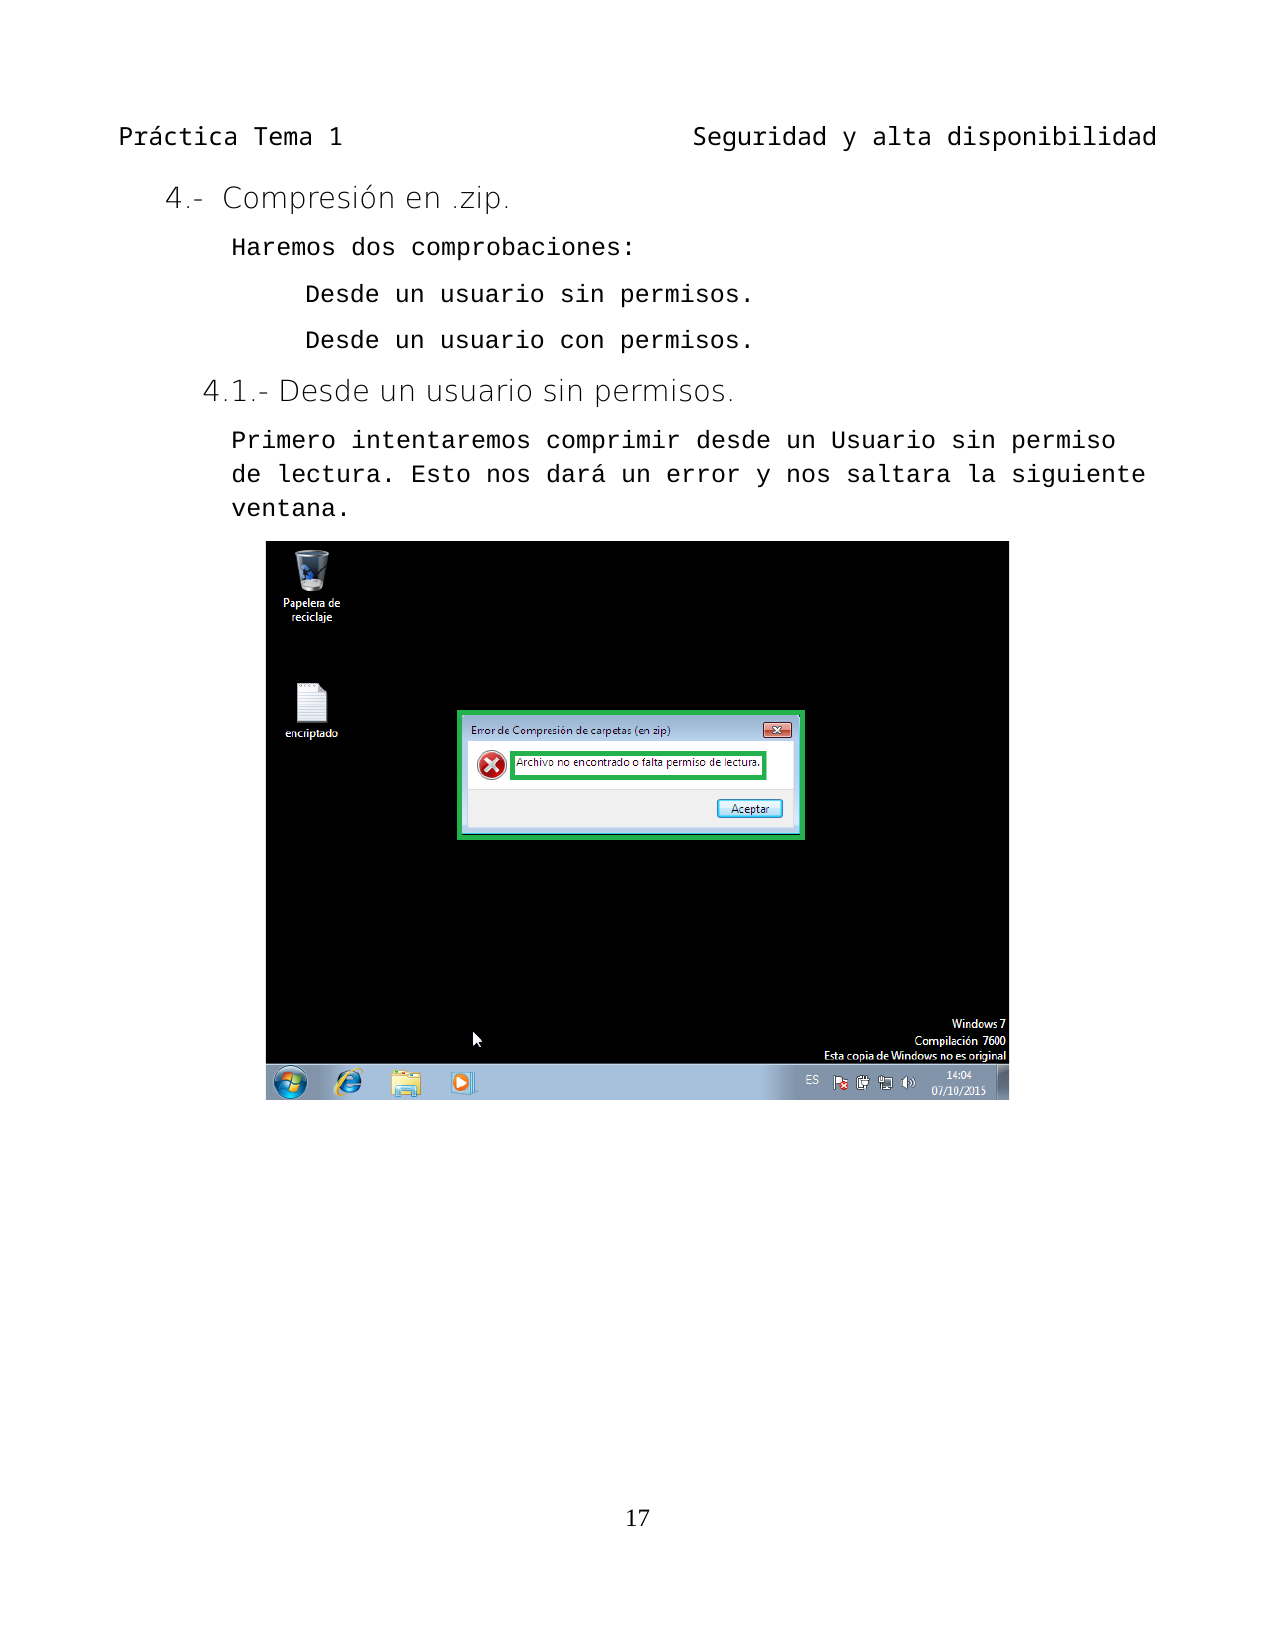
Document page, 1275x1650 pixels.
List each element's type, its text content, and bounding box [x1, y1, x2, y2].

text Desde un usuario sin permisos. [231, 281, 1157, 310]
text Primero intentaremos comprimir desde un Usuario sin permiso de lectura. Esto nos dará un error y nos saltara la siguiente ventana. [231, 427, 1157, 524]
text Haremos dos comprobaciones: [231, 235, 1157, 263]
list Compresión en .zip. [156, 182, 1157, 216]
text Desde un usuario con permisos. [231, 328, 1157, 356]
list Desde un usuario sin permisos. [193, 374, 1157, 408]
picture [265, 541, 1010, 1100]
